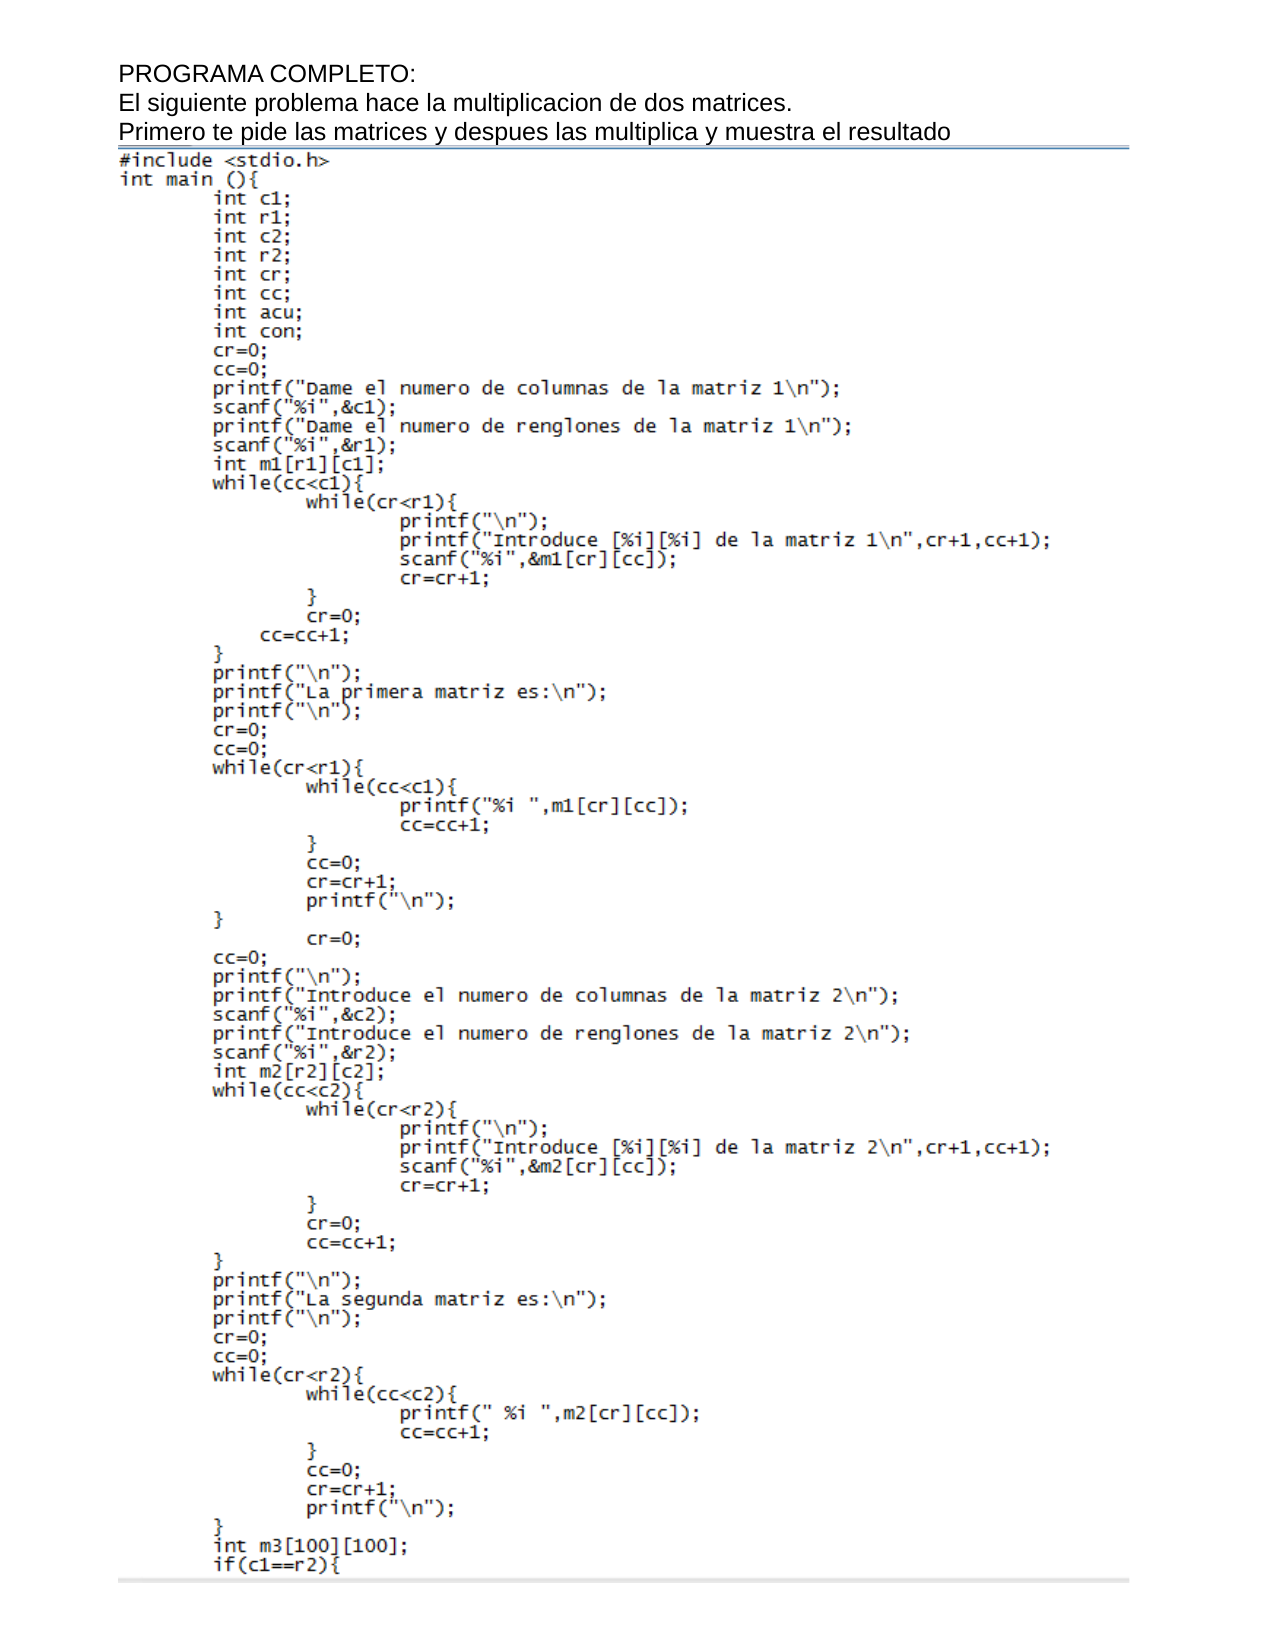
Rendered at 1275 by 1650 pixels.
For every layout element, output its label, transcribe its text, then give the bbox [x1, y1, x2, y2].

text PROGRAMA COMPLETO: [118, 59, 1205, 88]
text Primero te pide las matrices y despues las multiplica y muestra el resultado [118, 117, 1205, 145]
text El siguiente problema hace la multiplicacion de dos matrices. [118, 88, 1205, 117]
